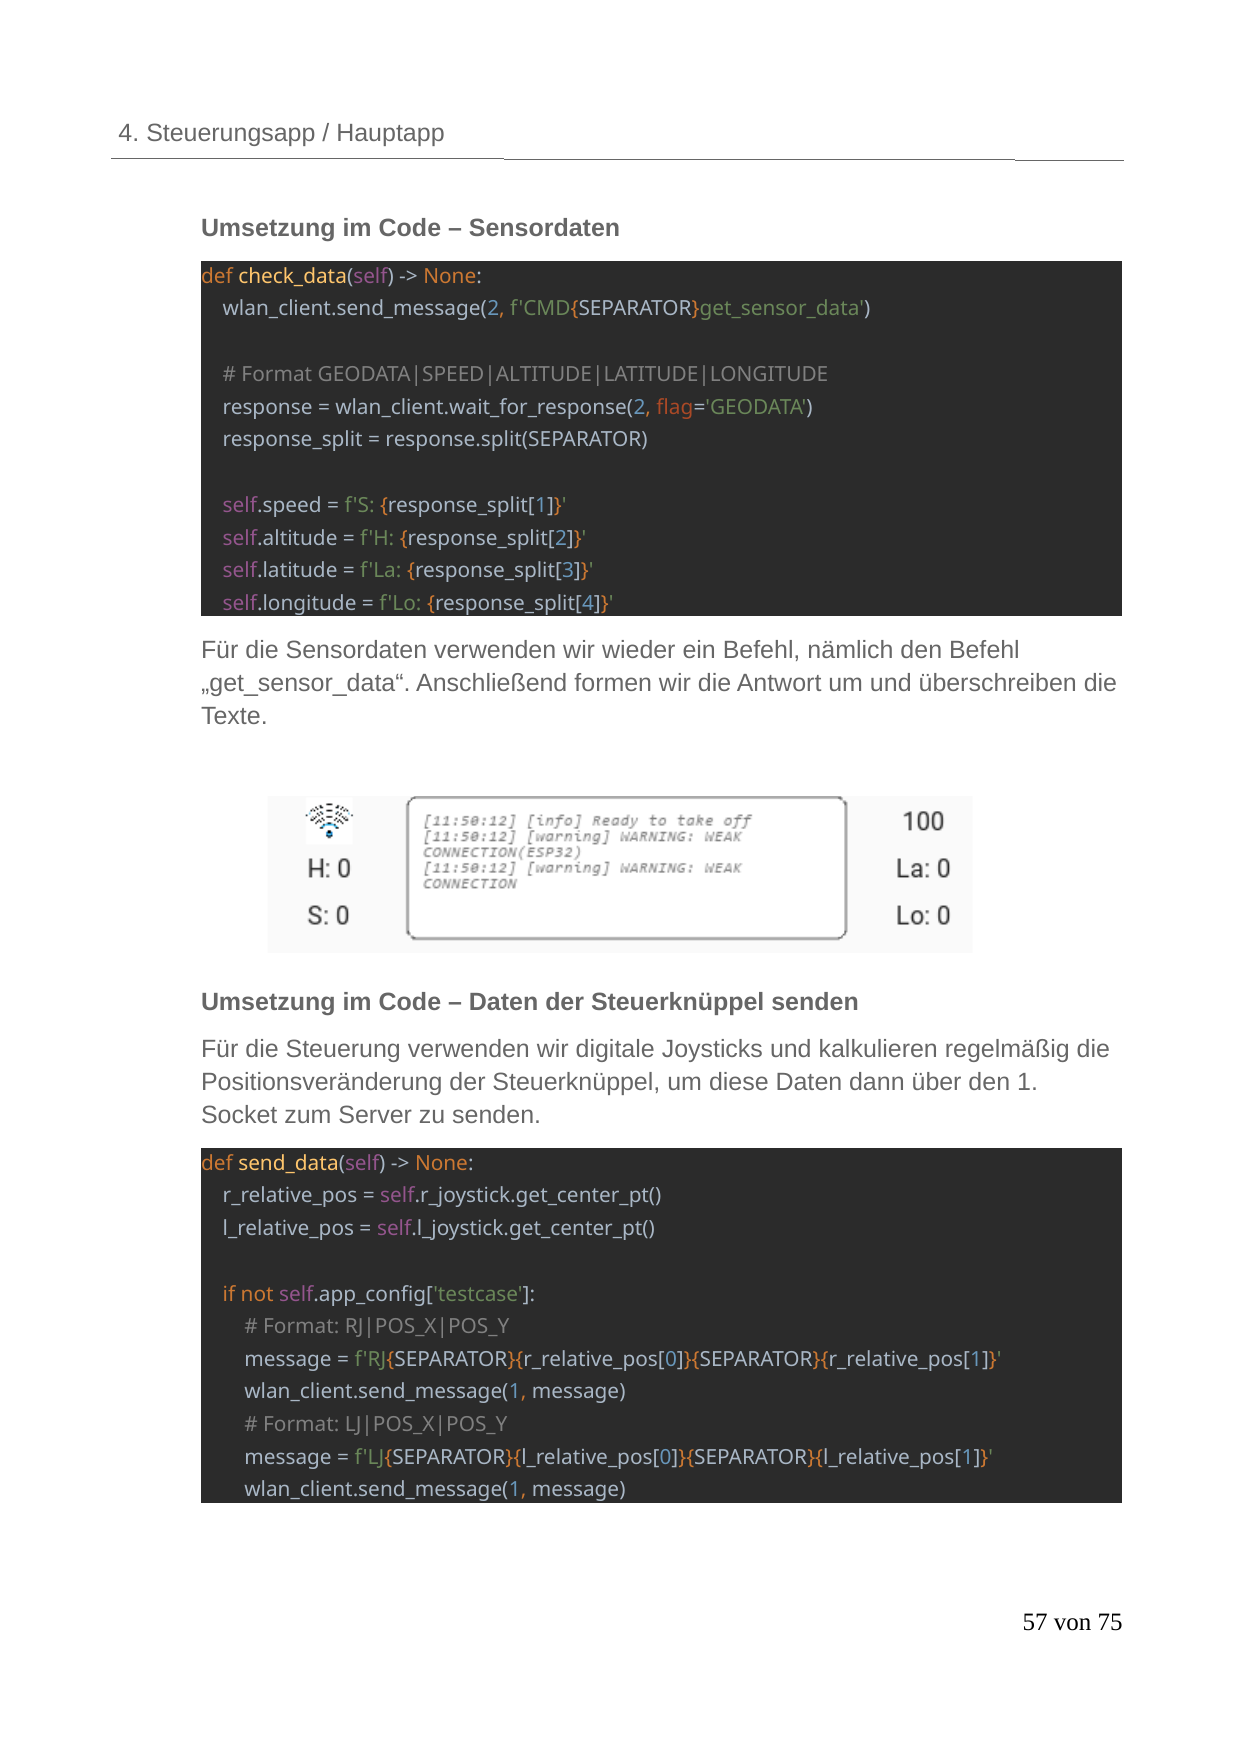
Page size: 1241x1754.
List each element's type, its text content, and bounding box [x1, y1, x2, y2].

text Für die Sensordaten verwenden wir wieder ein Befehl, nämlich den Befehl „get_sensor_data“. Anschließend formen wir die Antwort um und überschreiben die Texte. [201, 635, 1122, 730]
text def check_data(self) -> None: wlan_client.send_message(2, f'CMD{SEPARATOR}get_sensor_data') # Format GEODATA|SPEED|ALTITUDE|LATITUDE|LONGITUDE response = wlan_client.wait_for_response(2, flag='GEODATA') response_split = response.split(SEPARATOR) self.speed = f'S: {response_split[1]}' self.altitude = f'H: {response_split[2]}' self.latitude = f'La: {response_split[3]}' self.longitude = f'Lo: {response_split[4]}' [201, 261, 1122, 616]
text def send_data(self) -> None: r_relative_pos = self.r_joystick.get_center_pt() l_relative_pos = self.l_joystick.get_center_pt() if not self.app_config['testcase']: # Format: RJ|POS_X|POS_Y message = f'RJ{SEPARATOR}{r_relative_pos[0]}{SEPARATOR}{r_relative_pos[1]}' wlan_client.send_message(1, message) # Format: LJ|POS_X|POS_Y message = f'LJ{SEPARATOR}{l_relative_pos[0]}{SEPARATOR}{l_relative_pos[1]}' wlan_client.send_message(1, message) [201, 1148, 1122, 1503]
text Umsetzung im Code – Daten der Steuerknüppel senden [201, 987, 1122, 1015]
text Umsetzung im Code – Sensordaten [201, 213, 1122, 242]
picture [267, 796, 973, 953]
text 4. Steuerungsapp / Hauptapp [118, 118, 1122, 147]
text Für die Steuerung verwenden wir digitale Joysticks und kalkulieren regelmäßig die Positionsveränderung der Steuerknüppel, um diese Daten dann über den 1. Socket zum Server zu senden. [201, 1034, 1122, 1129]
